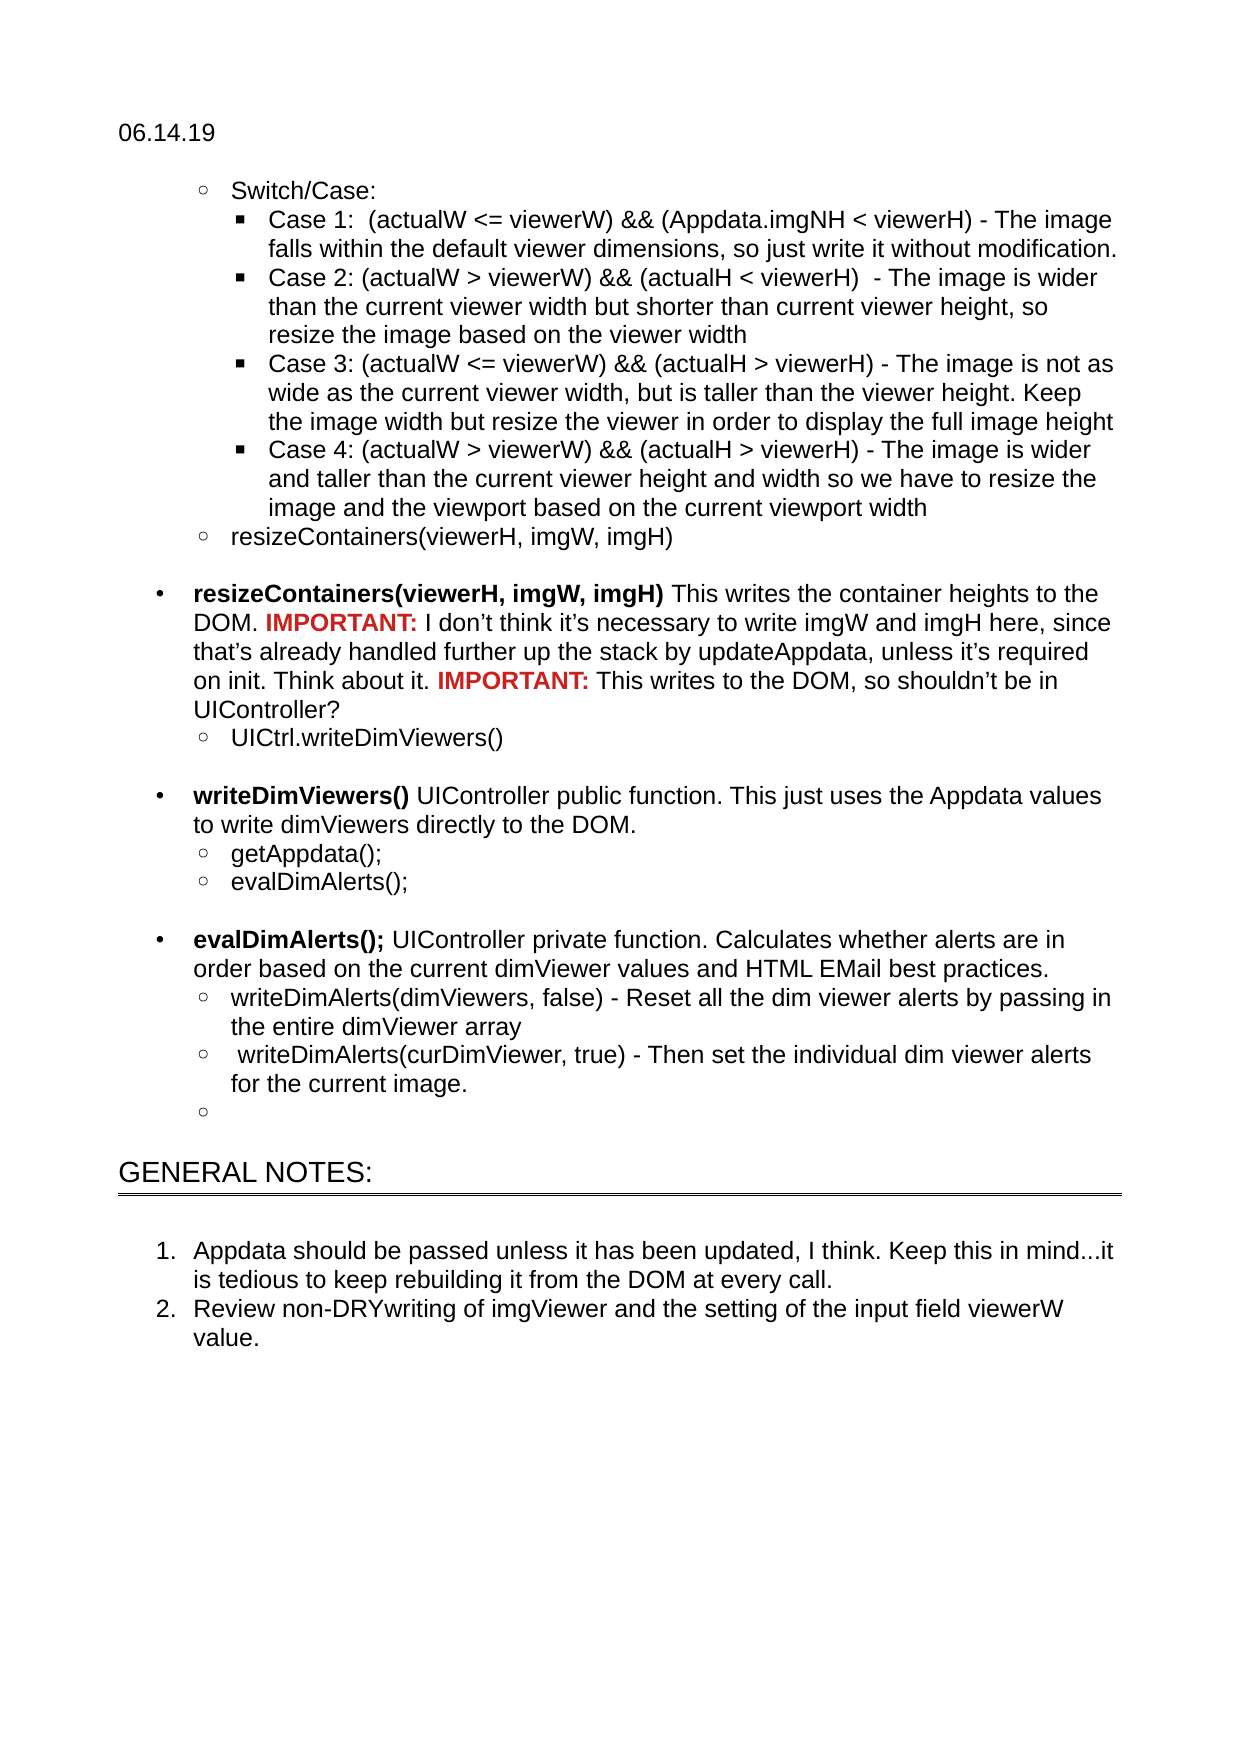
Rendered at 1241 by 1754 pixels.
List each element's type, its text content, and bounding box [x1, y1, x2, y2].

list Case 3: (actualW <= viewerW) && (actualH > viewerH) - The image is not as wide as the current viewer width, but is taller than the viewer height. Keep the image width but resize the viewer in order to display the full image height [231, 349, 1122, 436]
list resizeContainers(viewerH, imgW, imgH) This writes the container heights to the DOM. IMPORTANT: I don’t think it’s necessary to write imgW and imgH here, since that’s already handled further up the stack by updateAppdata, unless it’s required on init. Think about it. IMPORTANT: This writes to the DOM, so shouldn’t be in UIController? [156, 579, 1122, 723]
list UICtrl.writeDimViewers() [193, 723, 1122, 752]
list evalDimAlerts(); [193, 867, 1122, 896]
list writeDimAlerts(dimViewers, false) - Reset all the dim viewer alerts by passing in the entire dimViewer array [193, 983, 1122, 1040]
list Case 2: (actualW > viewerW) && (actualH < viewerH) - The image is wider than the current viewer width but shorter than current viewer height, so resize the image based on the viewer width [231, 263, 1122, 349]
list Case 1: (actualW <= viewerW) && (Appdata.imgNH < viewerH) - The image falls within the default viewer dimensions, so just write it without modification. [231, 205, 1122, 263]
list Case 4: (actualW > viewerW) && (actualH > viewerH) - The image is wider and taller than the current viewer height and width so we have to resize the image and the viewport based on the current viewport width [231, 436, 1122, 522]
subtitle GENERAL NOTES: [118, 1155, 1122, 1193]
list writeDimAlerts(curDimViewer, true) - Then set the individual dim viewer alerts for the current image. [193, 1040, 1122, 1098]
list Appdata should be passed unless it has been updated, I think. Keep this in mind...it is tedious to keep rebuilding it from the DOM at every call. [156, 1236, 1122, 1294]
list resizeContainers(viewerH, imgW, imgH) [193, 522, 1122, 551]
list Review non-DRYwriting of imgViewer and the setting of the input field viewerW value. [156, 1294, 1122, 1351]
list evalDimAlerts(); UIController private function. Calculates whether alerts are in order based on the current dimViewer values and HTML EMail best practices. [156, 925, 1122, 983]
list writeDimViewers() UIController public function. This just uses the Appdata values to write dimViewers directly to the DOM. [156, 781, 1122, 838]
list Switch/Case: [193, 176, 1122, 205]
list getAppdata(); [193, 838, 1122, 867]
